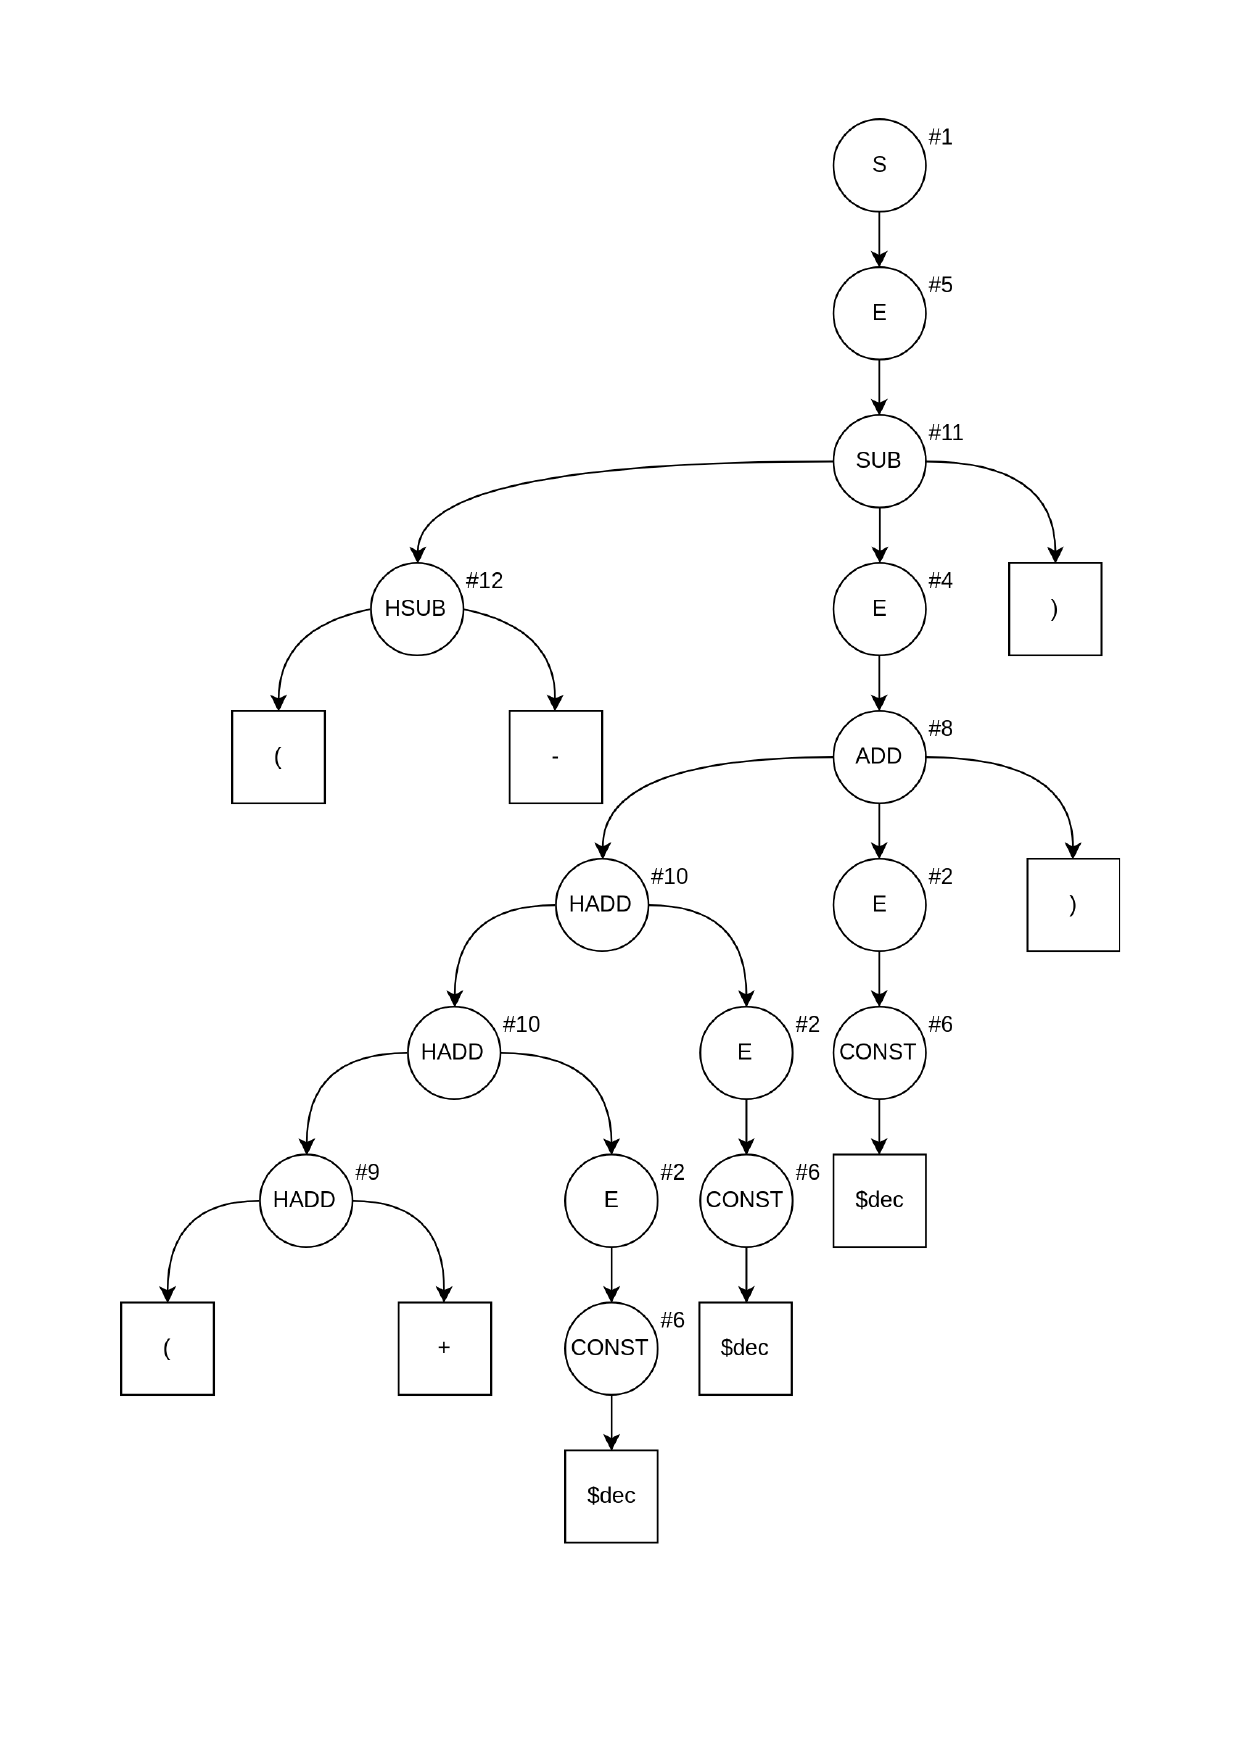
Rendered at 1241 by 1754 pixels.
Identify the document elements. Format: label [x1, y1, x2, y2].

picture [120, 118, 1121, 1544]
